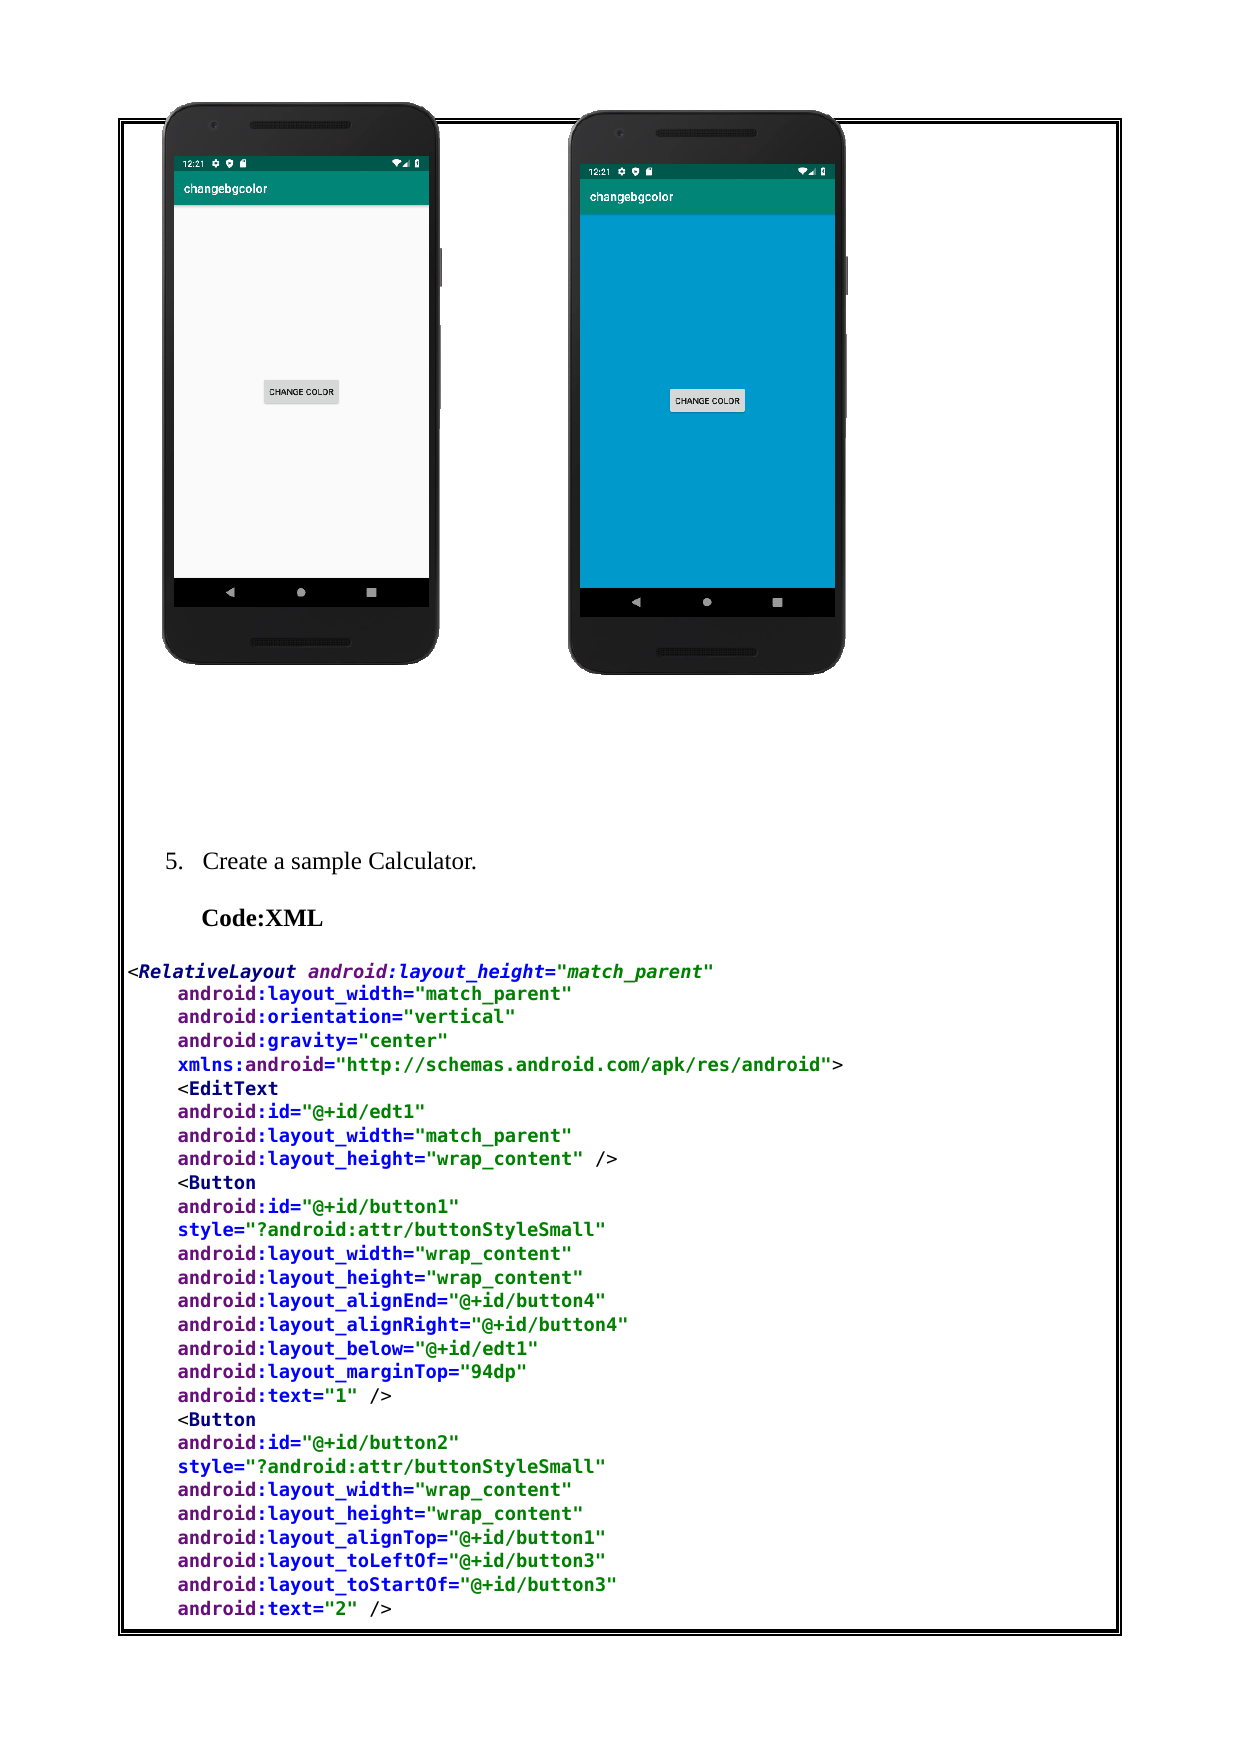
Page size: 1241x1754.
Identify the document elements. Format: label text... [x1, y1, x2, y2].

text <Button [127, 1172, 1113, 1196]
text android:layout_alignRight="@+id/button4" [127, 1314, 1113, 1338]
text android:orientation="vertical" [127, 1007, 1113, 1030]
text <Button [127, 1408, 1113, 1432]
text style="?android:attr/buttonStyleSmall" [127, 1219, 1113, 1243]
text Code:XML [127, 903, 1113, 932]
text xmlns:android="http://schemas.android.com/apk/res/android"> [127, 1054, 1113, 1077]
text android:layout_width="wrap_content" [127, 1479, 1113, 1503]
text android:layout_below="@+id/edt1" [127, 1338, 1113, 1361]
text android:layout_marginTop="94dp" [127, 1361, 1113, 1385]
text android:layout_toStartOf="@+id/button3" [127, 1574, 1113, 1598]
text android:layout_height="wrap_content" [127, 1267, 1113, 1290]
text android:layout_toLeftOf="@+id/button3" [127, 1550, 1113, 1574]
text android:layout_alignTop="@+id/button1" [127, 1527, 1113, 1550]
text android:gravity="center" [127, 1030, 1113, 1054]
picture [545, 110, 867, 684]
text android:layout_height="wrap_content" [127, 1503, 1113, 1527]
text android:text="2" /> [127, 1598, 1113, 1621]
list Create a sample Calculator. [165, 846, 1113, 875]
text android:text="1" /> [127, 1385, 1113, 1408]
text android:layout_width="wrap_content" [127, 1243, 1113, 1267]
text style="?android:attr/buttonStyleSmall" [127, 1456, 1113, 1479]
text android:id="@+id/button1" [127, 1196, 1113, 1219]
text android:layout_width="match_parent" [127, 983, 1113, 1007]
text <RelativeLayout android:layout_height="match_parent" [127, 961, 1113, 983]
text <EditText [127, 1077, 1113, 1101]
text android:layout_alignEnd="@+id/button4" [127, 1290, 1113, 1314]
text android:id="@+id/edt1" [127, 1101, 1113, 1125]
text android:id="@+id/button2" [127, 1432, 1113, 1456]
picture [139, 102, 460, 674]
text android:layout_height="wrap_content" /> [127, 1148, 1113, 1172]
text android:layout_width="match_parent" [127, 1125, 1113, 1148]
